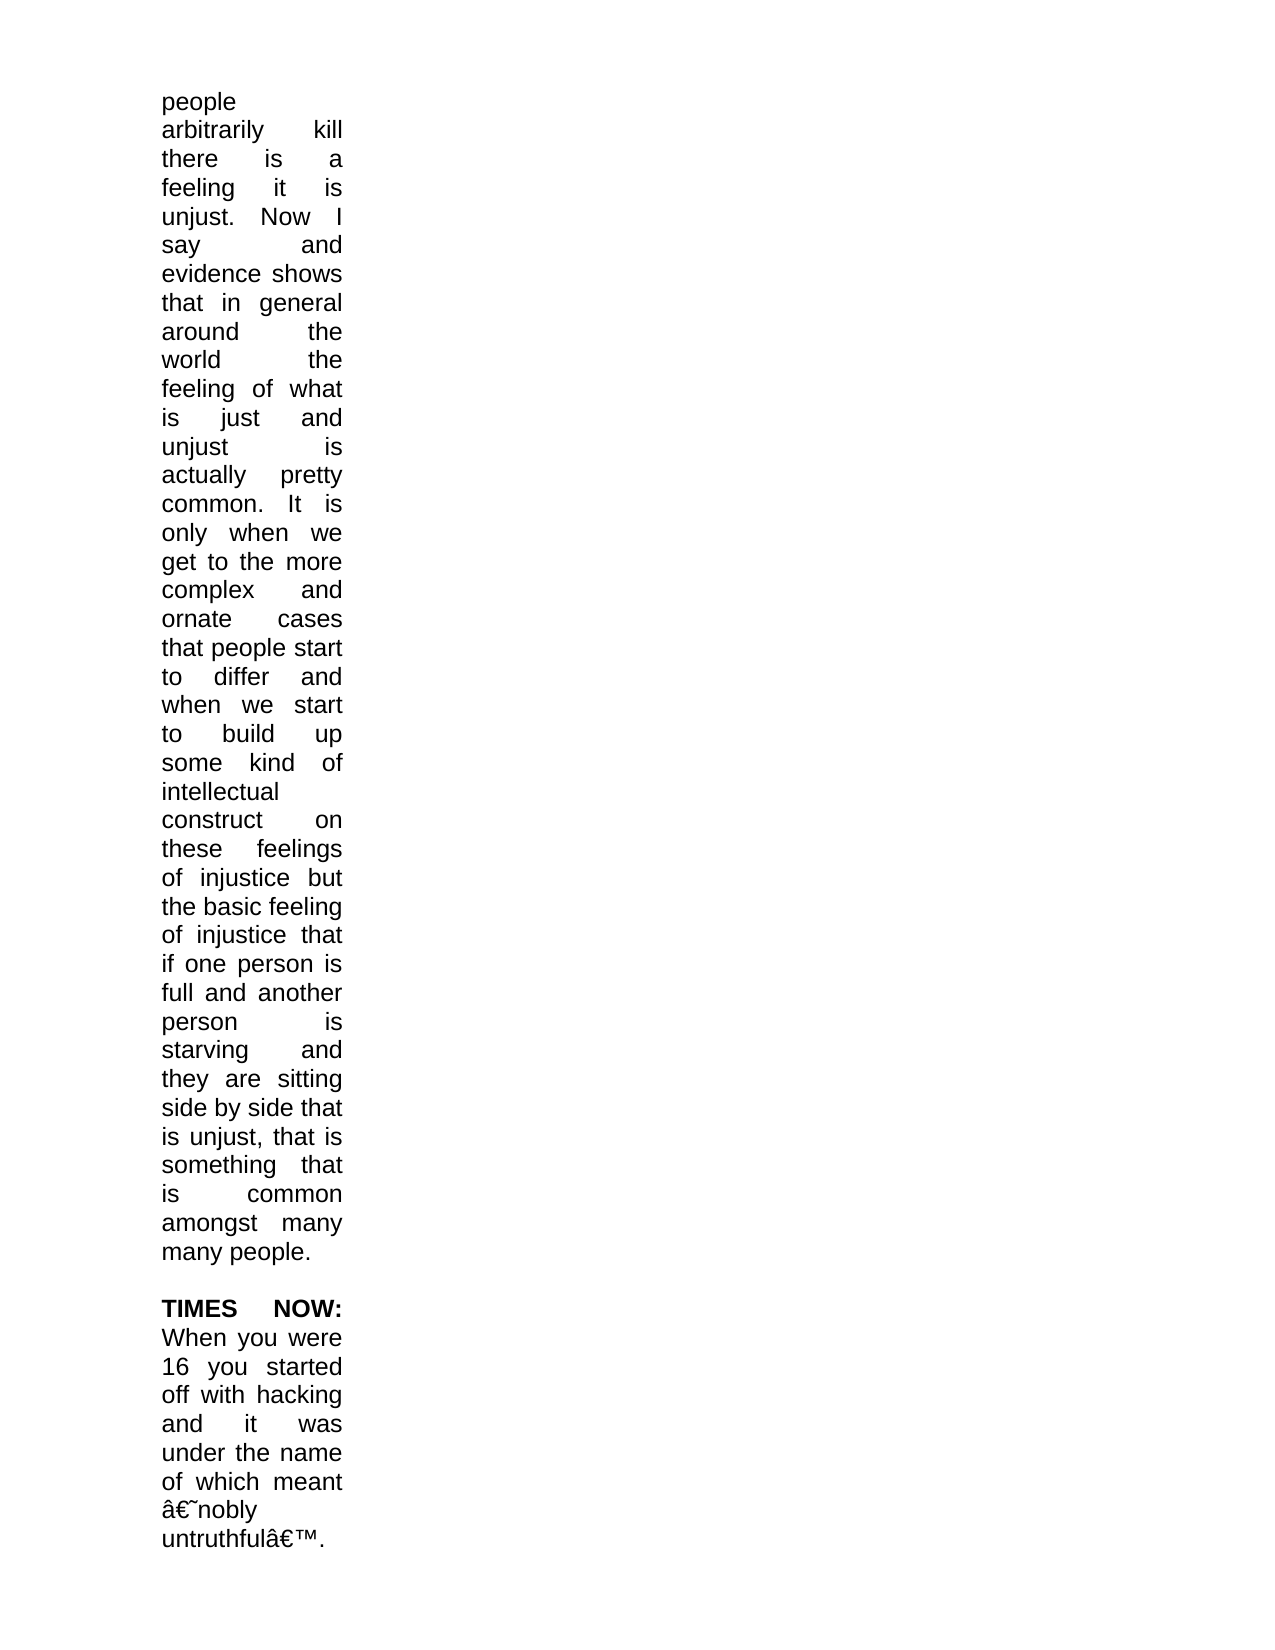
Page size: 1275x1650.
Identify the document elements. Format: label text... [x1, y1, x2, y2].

table_cell people arbitrarily kill there is a feeling it is unjust. Now I say and evidence shows that in general around the world the feeling of what is just and unjust is actually pretty common. It is only when we get to the more complex and ornate cases that people start to differ and when we start to build up some kind of intellectual construct on these feelings of injustice but the basic feeling of injustice that if one person is full and another person is starving and they are sitting side by side that is unjust, that is something that is common amongst many many people. TIMES NOW: When you were 16 you started off with hacking and it was under the name of which meant â€˜nobly untruthfulâ€™. [156, 81, 348, 1558]
table_header [150, 75, 1125, 1564]
